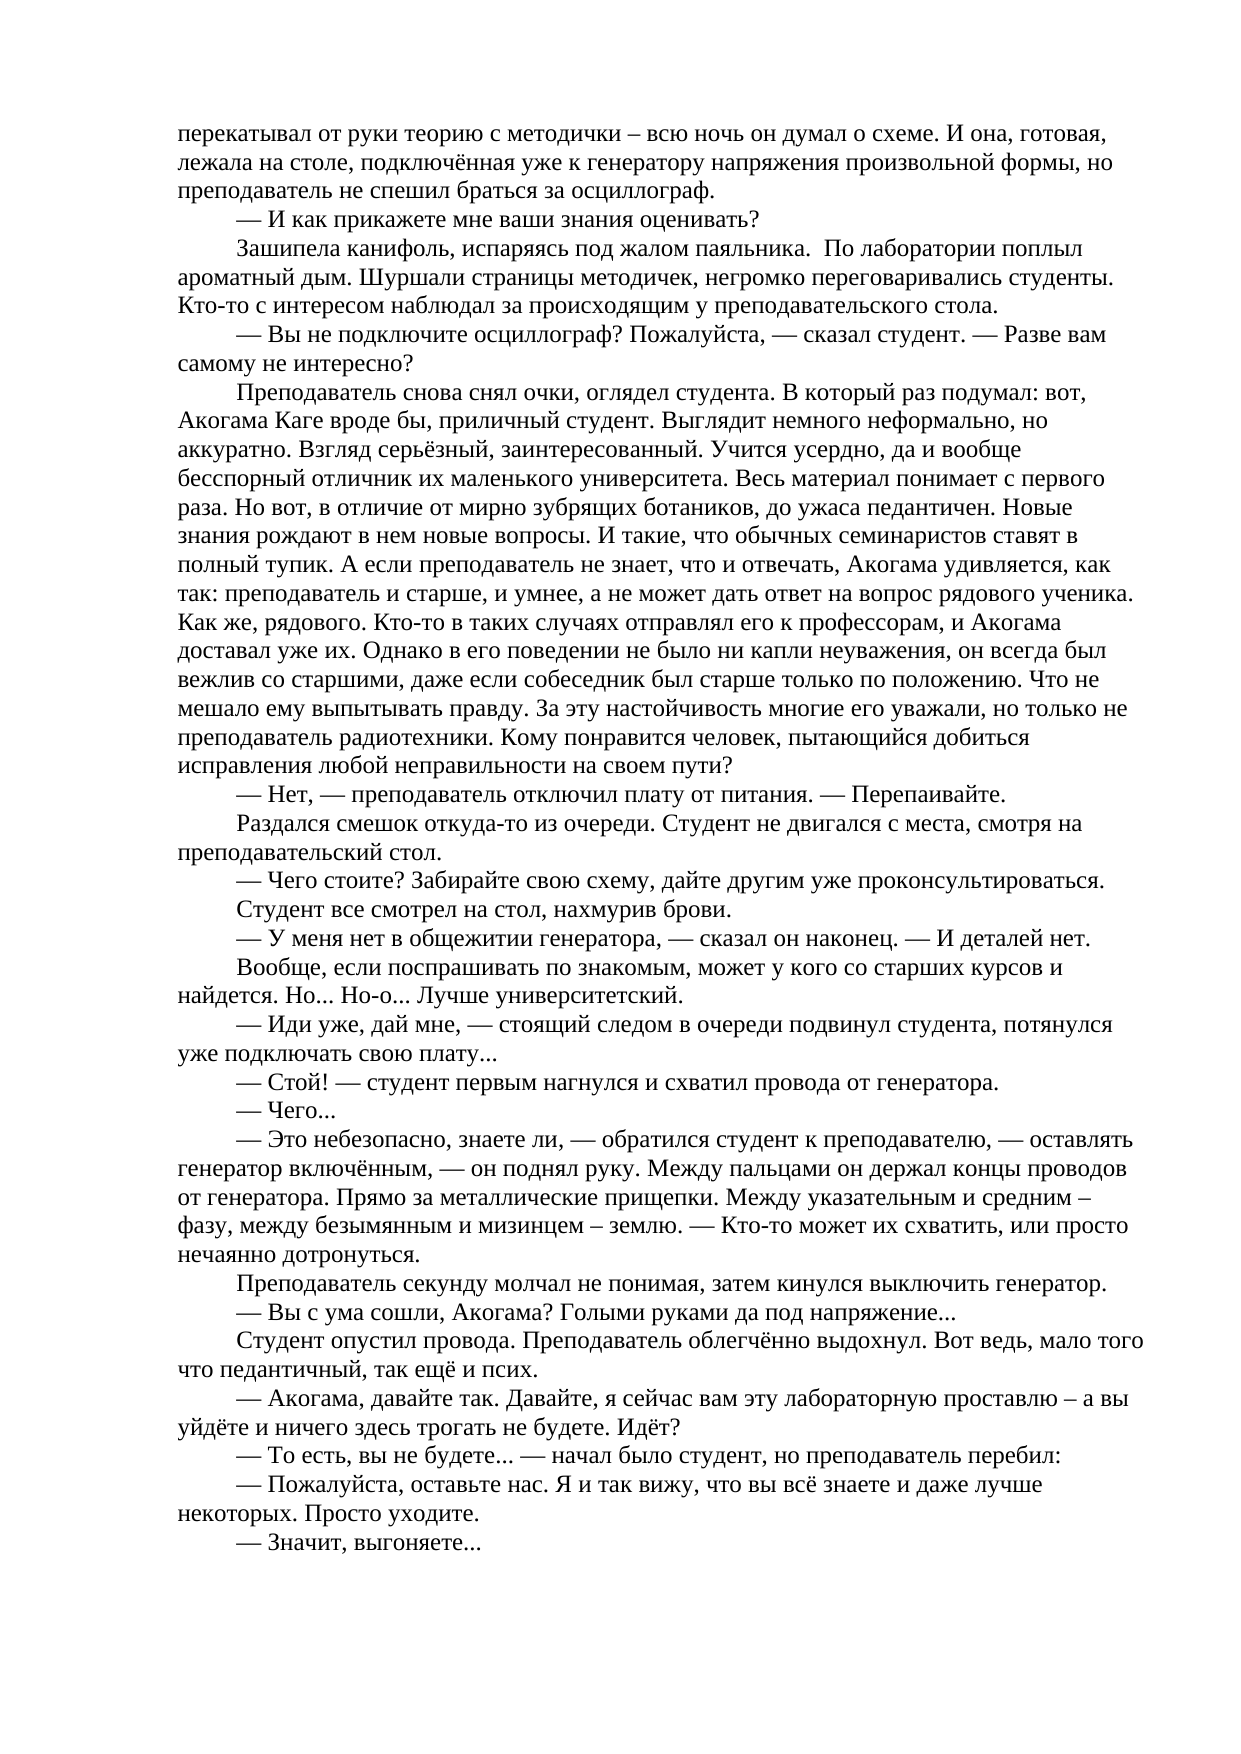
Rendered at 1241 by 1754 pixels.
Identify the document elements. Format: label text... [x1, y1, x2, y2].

text Зашипела канифоль, испаряясь под жалом паяльника. По лаборатории поплыл ароматный дым. Шуршали страницы методичек, негромко переговаривались студенты. Кто-то с интересом наблюдал за происходящим у преподавательского стола. [177, 233, 1152, 319]
text Студент опустил провода. Преподаватель облегчённо выдохнул. Вот ведь, мало того что педантичный, так ещё и псих. [177, 1326, 1152, 1383]
text — То есть, вы не будете... — начал было студент, но преподаватель перебил: [177, 1441, 1152, 1469]
text — Стой! — студент первым нагнулся и схватил провода от генератора. [177, 1067, 1152, 1096]
text Студент все смотрел на стол, нахмурив брови. [177, 894, 1152, 923]
text — Чего стоите? Забирайте свою схему, дайте другим уже проконсультироваться. [177, 866, 1152, 894]
text — Акогама, давайте так. Давайте, я сейчас вам эту лабораторную проставлю – а вы уйдёте и ничего здесь трогать не будете. Идёт? [177, 1383, 1152, 1441]
text — Вы не подключите осциллограф? Пожалуйста, — сказал студент. — Разве вам самому не интересно? [177, 319, 1152, 377]
text — Чего... [177, 1096, 1152, 1124]
text перекатывал от руки теорию с методички – всю ночь он думал о схеме. И она, готовая, лежала на столе, подключённая уже к генератору напряжения произвольной формы, но преподаватель не спешил браться за осциллограф. [177, 118, 1152, 204]
text — Это небезопасно, знаете ли, — обратился студент к преподавателю, — оставлять генератор включённым, — он поднял руку. Между пальцами он держал концы проводов от генератора. Прямо за металлические прищепки. Между указательным и средним – фазу, между безымянным и мизинцем – землю. — Кто-то может их схватить, или просто нечаянно дотронуться. [177, 1124, 1152, 1268]
text Раздался смешок откуда-то из очереди. Студент не двигался с места, смотря на преподавательский стол. [177, 808, 1152, 866]
text Преподаватель снова снял очки, оглядел студента. В который раз подумал: вот, Акогама Каге вроде бы, приличный студент. Выглядит немного неформально, но аккуратно. Взгляд серьёзный, заинтересованный. Учится усердно, да и вообще бесспорный отличник их маленького университета. Весь материал понимает с первого раза. Но вот, в отличие от мирно зубрящих ботаников, до ужаса педантичен. Новые знания рождают в нем новые вопросы. И такие, что обычных семинаристов ставят в полный тупик. А если преподаватель не знает, что и отвечать, Акогама удивляется, как так: преподаватель и старше, и умнее, а не может дать ответ на вопрос рядового ученика. Как же, рядового. Кто-то в таких случаях отправлял его к профессорам, и Акогама доставал уже их. Однако в его поведении не было ни капли неуважения, он всегда был вежлив со старшими, даже если собеседник был старше только по положению. Что не мешало ему выпытывать правду. За эту настойчивость многие его уважали, но только не преподаватель радиотехники. Кому понравится человек, пытающийся добиться исправления любой неправильности на своем пути? [177, 377, 1152, 779]
text — Нет, — преподаватель отключил плату от питания. — Перепаивайте. [177, 779, 1152, 808]
text — Иди уже, дай мне, — стоящий следом в очереди подвинул студента, потянулся уже подключать свою плату... [177, 1009, 1152, 1067]
text — Значит, выгоняете... [177, 1527, 1152, 1556]
text Вообще, если поспрашивать по знакомым, может у кого со старших курсов и найдется. Но... Но-о... Лучше университетский. [177, 952, 1152, 1009]
text — У меня нет в общежитии генератора, — сказал он наконец. — И деталей нет. [177, 923, 1152, 952]
text — И как прикажете мне ваши знания оценивать? [177, 204, 1152, 233]
text Преподаватель секунду молчал не понимая, затем кинулся выключить генератор. [177, 1268, 1152, 1297]
text — Вы с ума сошли, Акогама? Голыми руками да под напряжение... [177, 1297, 1152, 1326]
text — Пожалуйста, оставьте нас. Я и так вижу, что вы всё знаете и даже лучше некоторых. Просто уходите. [177, 1469, 1152, 1527]
